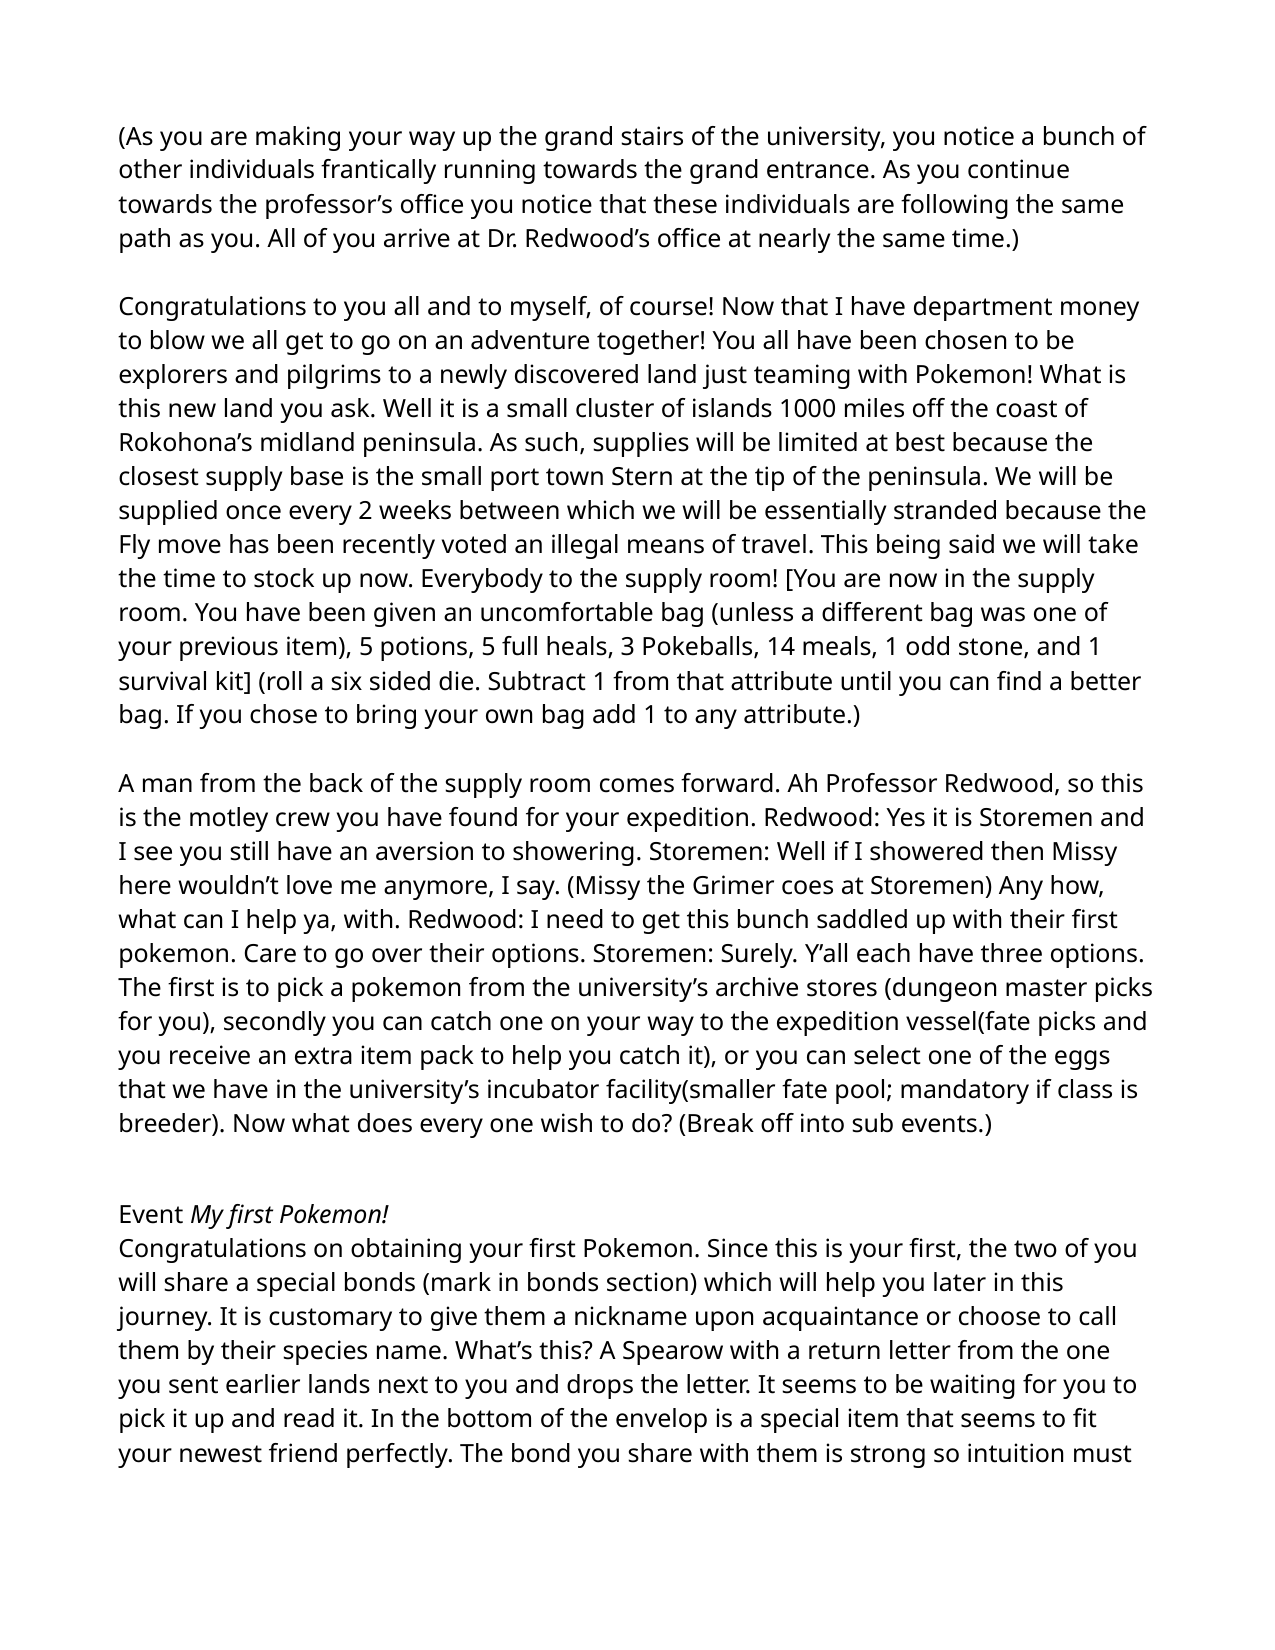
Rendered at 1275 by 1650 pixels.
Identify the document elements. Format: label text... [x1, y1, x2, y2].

text A man from the back of the supply room comes forward. Ah Professor Redwood, so this is the motley crew you have found for your expedition. Redwood: Yes it is Storemen and I see you still have an aversion to showering. Storemen: Well if I showered then Missy here wouldn’t love me anymore, I say. (Missy the Grimer coes at Storemen) Any how, what can I help ya, with. Redwood: I need to get this bunch saddled up with their first pokemon. Care to go over their options. Storemen: Surely. Y’all each have three options. The first is to pick a pokemon from the university’s archive stores (dungeon master picks for you), secondly you can catch one on your way to the expedition vessel(fate picks and you receive an extra item pack to help you catch it), or you can select one of the eggs that we have in the university’s incubator facility(smaller fate pool; mandatory if class is breeder). Now what does every one wish to do? (Break off into sub events.) [118, 765, 1157, 1140]
text (As you are making your way up the grand stairs of the university, you notice a bunch of other individuals frantically running towards the grand entrance. As you continue towards the professor’s office you notice that these individuals are following the same path as you. All of you arrive at Dr. Redwood’s office at nearly the same time.) [118, 118, 1157, 254]
text Congratulations on obtaining your first Pokemon. Since this is your first, the two of you will share a special bonds (mark in bonds section) which will help you later in this journey. It is customary to give them a nickname upon acquaintance or choose to call them by their species name. What’s this? A Spearow with a return letter from the one you sent earlier lands next to you and drops the letter. It seems to be waiting for you to pick it up and read it. In the bottom of the envelop is a special item that seems to fit your newest friend perfectly. The bond you share with them is strong so intuition must [118, 1231, 1157, 1469]
text Congratulations to you all and to myself, of course! Now that I have department money to blow we all get to go on an adventure together! You all have been chosen to be explorers and pilgrims to a newly discovered land just teaming with Pokemon! What is this new land you ask. Well it is a small cluster of islands 1000 miles off the coast of Rokohona’s midland peninsula. As such, supplies will be limited at best because the closest supply base is the small port town Stern at the tip of the peninsula. We will be supplied once every 2 weeks between which we will be essentially stranded because the Fly move has been recently voted an illegal means of travel. This being said we will take the time to stock up now. Everybody to the supply room! [You are now in the supply room. You have been given an uncomfortable bag (unless a different bag was one of your previous item), 5 potions, 5 full heals, 3 Pokeballs, 14 meals, 1 odd stone, and 1 survival kit] (roll a six sided die. Subtract 1 from that attribute until you can find a better bag. If you chose to bring your own bag add 1 to any attribute.) [118, 288, 1157, 731]
text Event My first Pokemon! [118, 1197, 1157, 1231]
